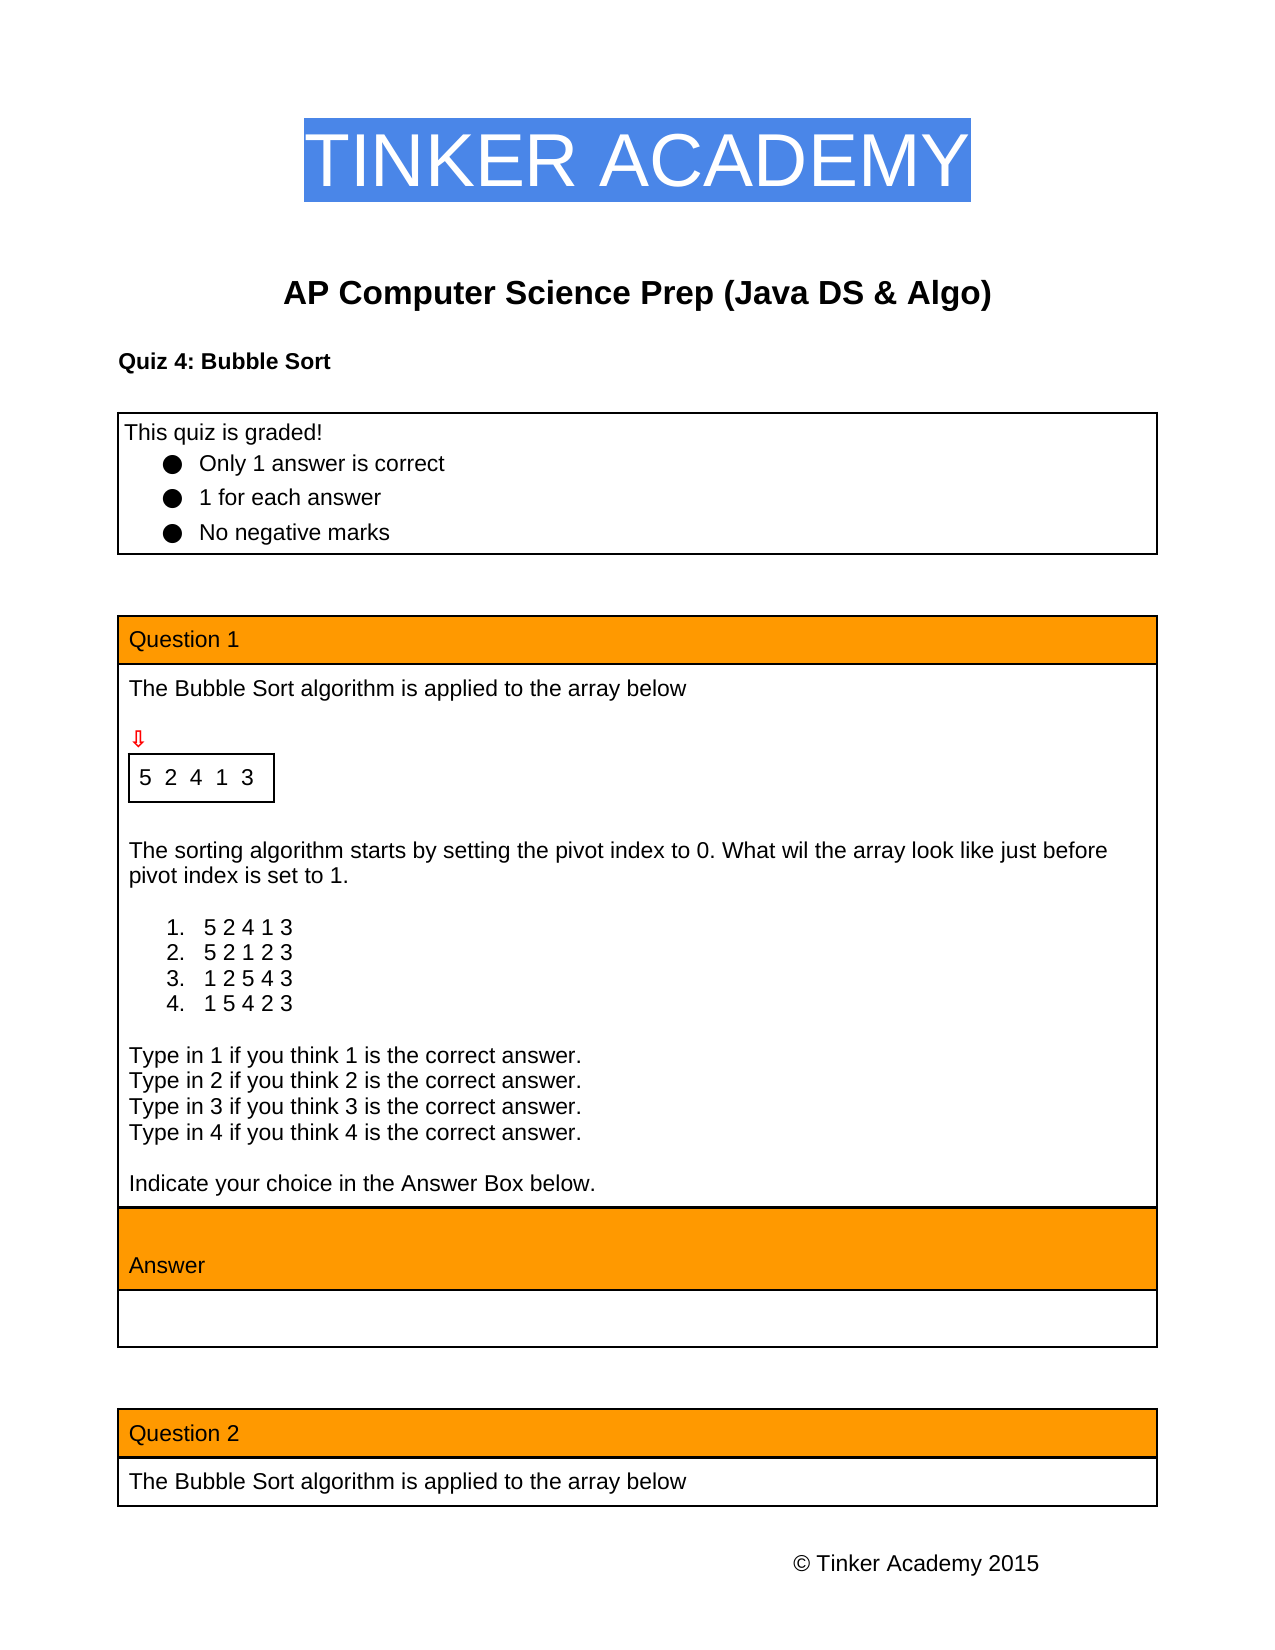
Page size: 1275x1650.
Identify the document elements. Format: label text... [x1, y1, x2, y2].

table_cell [119, 1291, 1156, 1346]
table_cell The Bubble Sort algorithm is applied to the array below ⇩ The sorting algorithm starts by setting the pivot index to 0. What wil the array look like just before pivot index is set to 1. 5 2 4 1 3 5 2 1 2 3 1 2 5 4 3 1 5 4 2 3 Type in 1 if you think 1 is the correct answer. Type in 2 if you think 2 is the correct answer. Type in 3 if you think 3 is the correct answer. Type in 4 if you think 4 is the correct answer. Indicate your choice in the Answer Box below. [119, 665, 1156, 1206]
table_header This quiz is graded! Only 1 answer is correct 1 for each answer No negative marks [119, 414, 1156, 553]
table_cell Answer [119, 1209, 1156, 1289]
text Quiz 4: Bubble Sort [118, 349, 1157, 374]
table_header Question 2 [119, 1410, 1156, 1456]
text AP Computer Science Prep (Java DS & Algo) [118, 274, 1157, 311]
text TINKER ACADEMY [118, 118, 1157, 202]
table_header Question 1 [119, 617, 1156, 663]
table_header 5 2 4 1 3 [130, 755, 273, 801]
table_cell The Bubble Sort algorithm is applied to the array below [119, 1459, 1156, 1505]
